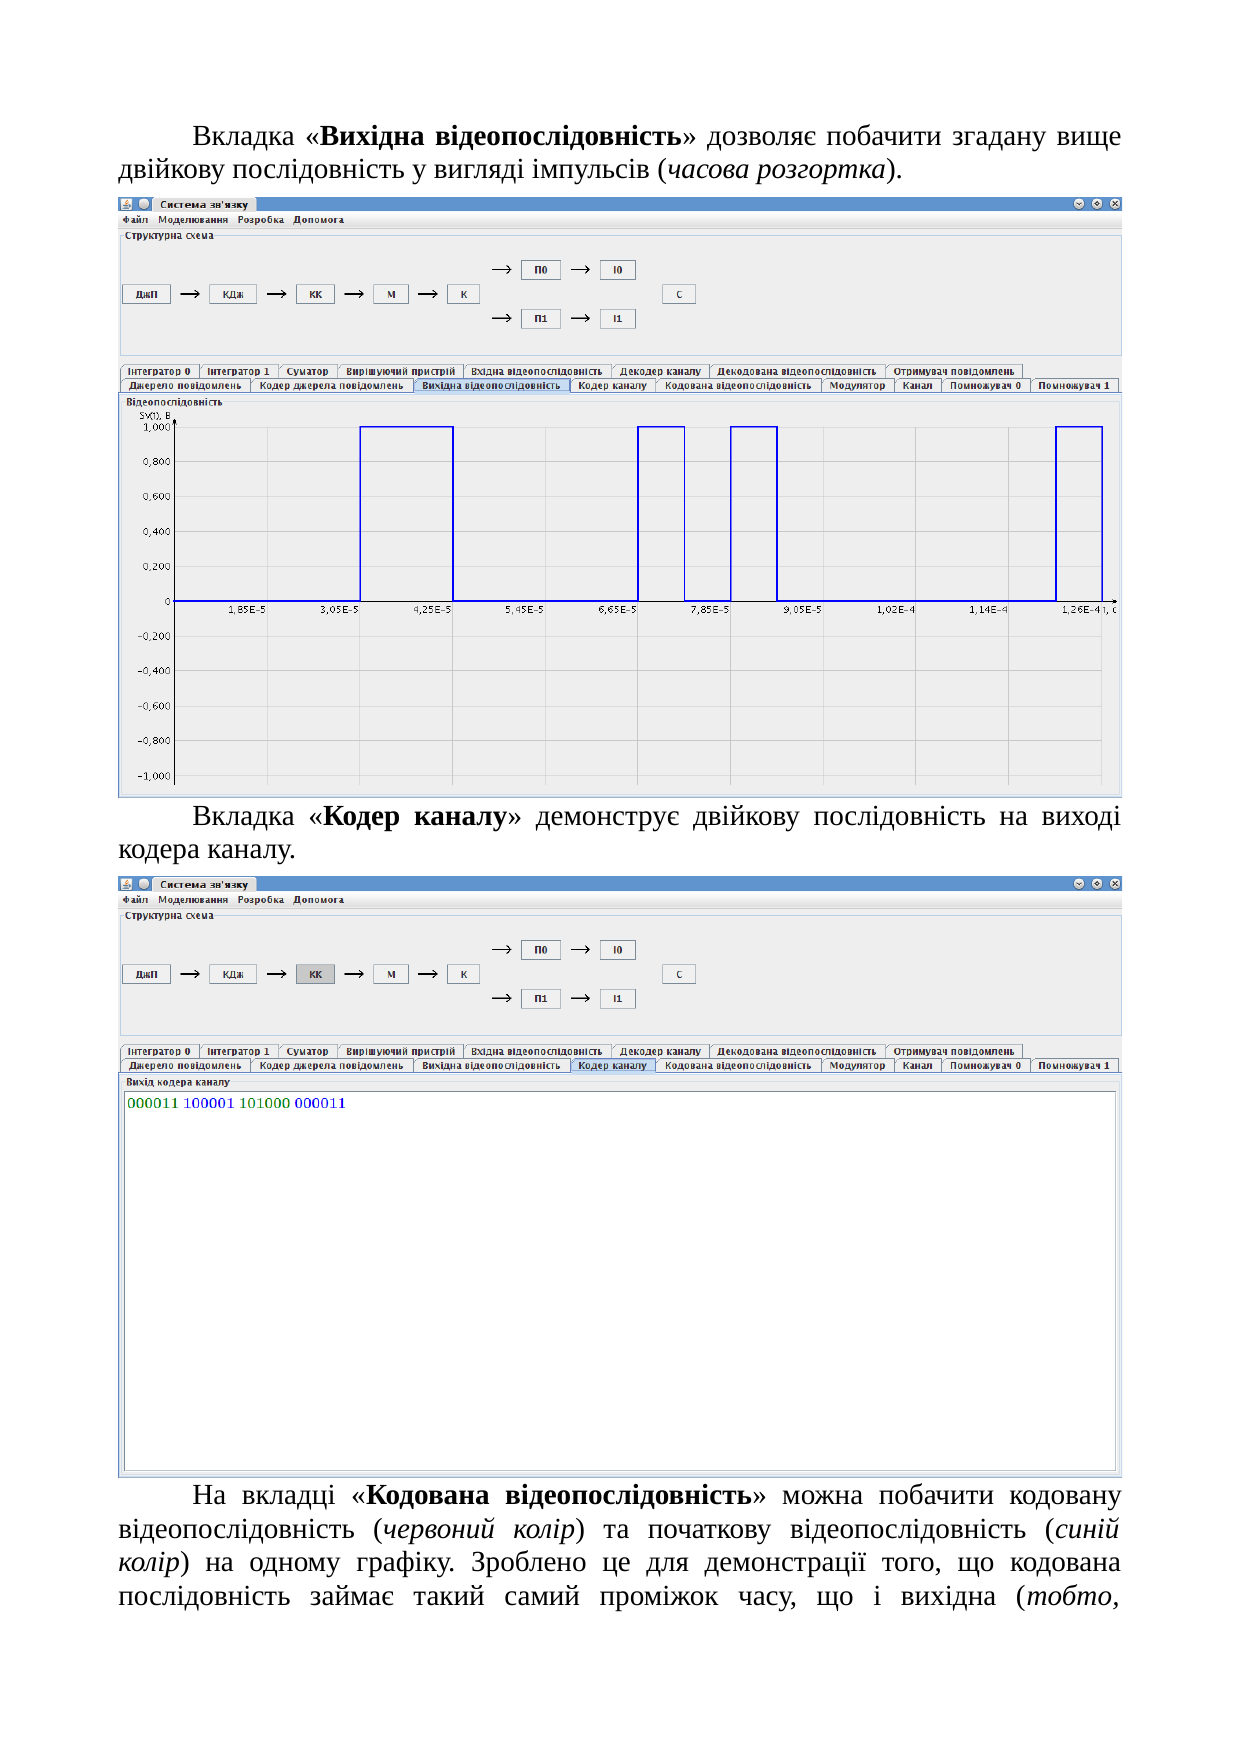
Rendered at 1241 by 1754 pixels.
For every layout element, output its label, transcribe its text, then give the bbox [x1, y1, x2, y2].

text На вкладці «Кодована відеопослідовність» можна побачити кодовану відеопослідовність (червоний колір) та початкову відеопослідовність (синій колір) на одному графіку. Зроблено це для демонстрації того, що кодована послідовність займає такий самий проміжок часу, що і вихідна (тобто, [118, 1478, 1122, 1611]
picture [118, 876, 1123, 1478]
text Вкладка «Кодер каналу» демонструє двійкову послідовність на виході кодера каналу. [118, 798, 1122, 865]
picture [118, 197, 1123, 798]
text Вкладка «Вихідна відеопослідовність» дозволяє побачити згадану вище двійкову послідовність у вигляді імпульсів (часова розгортка). [118, 118, 1122, 185]
